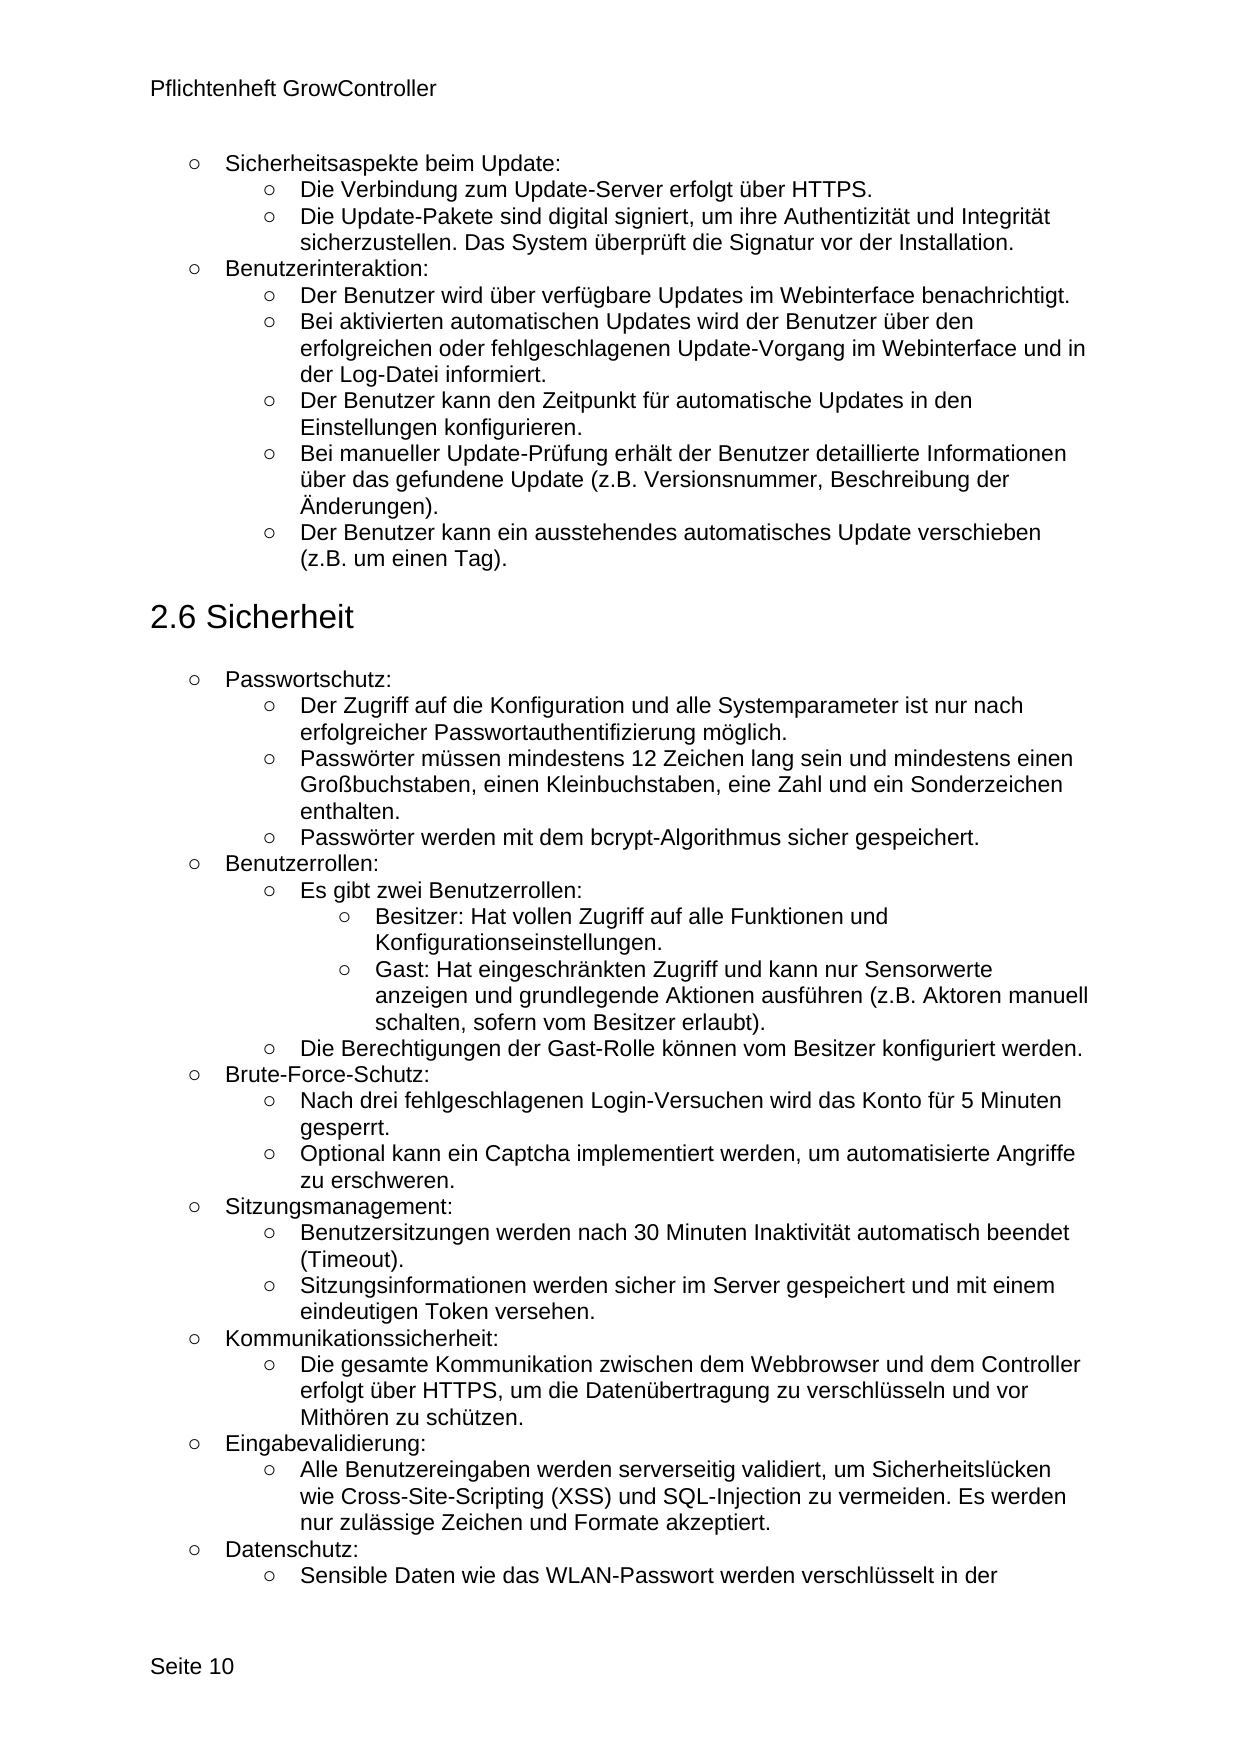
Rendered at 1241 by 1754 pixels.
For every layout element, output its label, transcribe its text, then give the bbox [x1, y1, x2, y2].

list Der Zugriff auf die Konfiguration und alle Systemparameter ist nur nach erfolgreicher Passwortauthentifizierung möglich. [262, 692, 1090, 745]
list Sicherheitsaspekte beim Update: [187, 150, 1090, 176]
list Optional kann ein Captcha implementiert werden, um automatisierte Angriffe zu erschweren. [262, 1140, 1090, 1193]
list Passwörter müssen mindestens 12 Zeichen lang sein und mindestens einen Großbuchstaben, einen Kleinbuchstaben, eine Zahl und ein Sonderzeichen enthalten. [262, 745, 1090, 824]
list Gast: Hat eingeschränkten Zugriff und kann nur Sensorwerte anzeigen und grundlegende Aktionen ausführen (z.B. Aktoren manuell schalten, sofern vom Besitzer erlaubt). [337, 956, 1090, 1035]
list Besitzer: Hat vollen Zugriff auf alle Funktionen und Konfigurationseinstellungen. [337, 903, 1090, 956]
list Bei manueller Update-Prüfung erhält der Benutzer detaillierte Informationen über das gefundene Update (z.B. Versionsnummer, Beschreibung der Änderungen). [262, 440, 1090, 519]
list Die Update-Pakete sind digital signiert, um ihre Authentizität und Integrität sicherzustellen. Das System überprüft die Signatur vor der Installation. [262, 203, 1090, 255]
list Datenschutz: [187, 1536, 1090, 1562]
list Benutzersitzungen werden nach 30 Minuten Inaktivität automatisch beendet (Timeout). [262, 1219, 1090, 1272]
list Sitzungsinformationen werden sicher im Server gespeichert und mit einem eindeutigen Token versehen. [262, 1272, 1090, 1325]
list Es gibt zwei Benutzerrollen: [262, 877, 1090, 903]
list Kommunikationssicherheit: [187, 1325, 1090, 1351]
list Brute-Force-Schutz: [187, 1061, 1090, 1087]
list Benutzerrollen: [187, 850, 1090, 877]
list Der Benutzer wird über verfügbare Updates im Webinterface benachrichtigt. [262, 282, 1090, 308]
list Die Berechtigungen der Gast-Rolle können vom Besitzer konfiguriert werden. [262, 1035, 1090, 1061]
list Der Benutzer kann ein ausstehendes automatisches Update verschieben (z.B. um einen Tag). [262, 519, 1090, 572]
list Sensible Daten wie das WLAN-Passwort werden verschlüsselt in der [262, 1562, 1090, 1588]
list Passwörter werden mit dem bcrypt-Algorithmus sicher gespeichert. [262, 824, 1090, 850]
list Die Verbindung zum Update-Server erfolgt über HTTPS. [262, 176, 1090, 203]
subtitle 2.6 Sicherheit [150, 597, 1090, 635]
list Bei aktivierten automatischen Updates wird der Benutzer über den erfolgreichen oder fehlgeschlagenen Update-Vorgang im Webinterface und in der Log-Datei informiert. [262, 308, 1090, 387]
list Benutzerinteraktion: [187, 255, 1090, 282]
list Nach drei fehlgeschlagenen Login-Versuchen wird das Konto für 5 Minuten gesperrt. [262, 1087, 1090, 1140]
list Die gesamte Kommunikation zwischen dem Webbrowser und dem Controller erfolgt über HTTPS, um die Datenübertragung zu verschlüsseln und vor Mithören zu schützen. [262, 1351, 1090, 1430]
list Passwortschutz: [187, 666, 1090, 692]
list Der Benutzer kann den Zeitpunkt für automatische Updates in den Einstellungen konfigurieren. [262, 387, 1090, 440]
list Sitzungsmanagement: [187, 1193, 1090, 1219]
list Eingabevalidierung: [187, 1430, 1090, 1456]
list Alle Benutzereingaben werden serverseitig validiert, um Sicherheitslücken wie Cross-Site-Scripting (XSS) und SQL-Injection zu vermeiden. Es werden nur zulässige Zeichen und Formate akzeptiert. [262, 1456, 1090, 1536]
